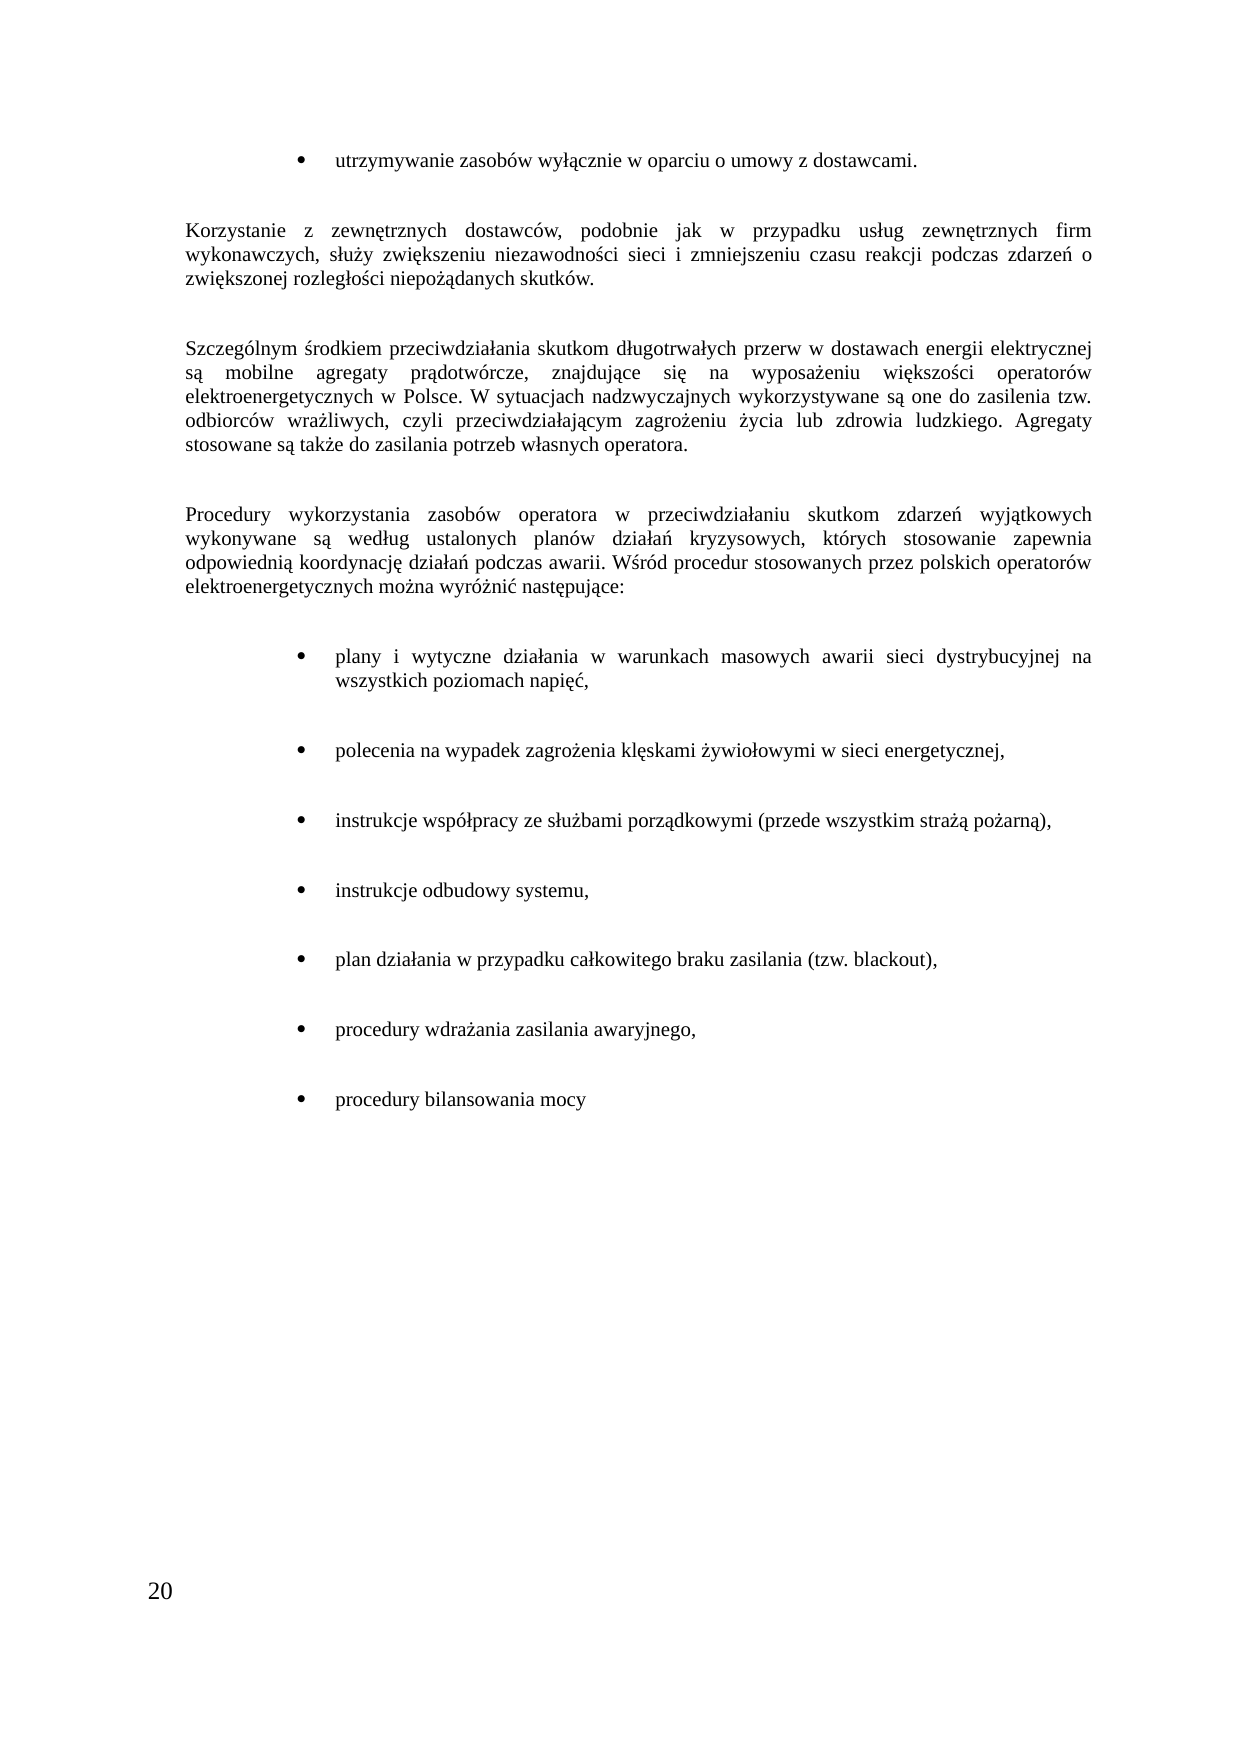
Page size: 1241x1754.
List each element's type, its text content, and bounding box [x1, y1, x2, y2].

text Korzystanie z zewnętrznych dostawców, podobnie jak w przypadku usług zewnętrznych firm wykonawczych, służy zwiększeniu niezawodności sieci i zmniejszeniu czasu reakcji podczas zdarzeń o zwiększonej rozległości niepożądanych skutków. [185, 217, 1093, 290]
list plany i wytyczne działania w warunkach masowych awarii sieci dystrybucyjnej na wszystkich poziomach napięć, [298, 644, 1093, 692]
list instrukcje odbudowy systemu, [298, 877, 1093, 902]
list plan działania w przypadku całkowitego braku zasilania (tzw. blackout), [298, 947, 1093, 971]
list procedury wdrażania zasilania awaryjnego, [298, 1017, 1093, 1041]
text Procedury wykorzystania zasobów operatora w przeciwdziałaniu skutkom zdarzeń wyjątkowych wykonywane są według ustalonych planów działań kryzysowych, których stosowanie zapewnia odpowiednią koordynację działań podczas awarii. Wśród procedur stosowanych przez polskich operatorów elektroenergetycznych można wyróżnić następujące: [185, 502, 1093, 598]
list procedury bilansowania mocy [298, 1087, 1093, 1111]
list instrukcje współpracy ze służbami porządkowymi (przede wszystkim strażą pożarną), [298, 808, 1093, 832]
text Szczególnym środkiem przeciwdziałania skutkom długotrwałych przerw w dostawach energii elektrycznej są mobilne agregaty prądotwórcze, znajdujące się na wyposażeniu większości operatorów elektroenergetycznych w Polsce. W sytuacjach nadzwyczajnych wykorzystywane są one do zasilenia tzw. odbiorców wrażliwych, czyli przeciwdziałającym zagrożeniu życia lub zdrowia ludzkiego. Agregaty stosowane są także do zasilania potrzeb własnych operatora. [185, 336, 1093, 456]
list polecenia na wypadek zagrożenia klęskami żywiołowymi w sieci energetycznej, [298, 738, 1093, 762]
list utrzymywanie zasobów wyłącznie w oparciu o umowy z dostawcami. [298, 148, 1093, 172]
